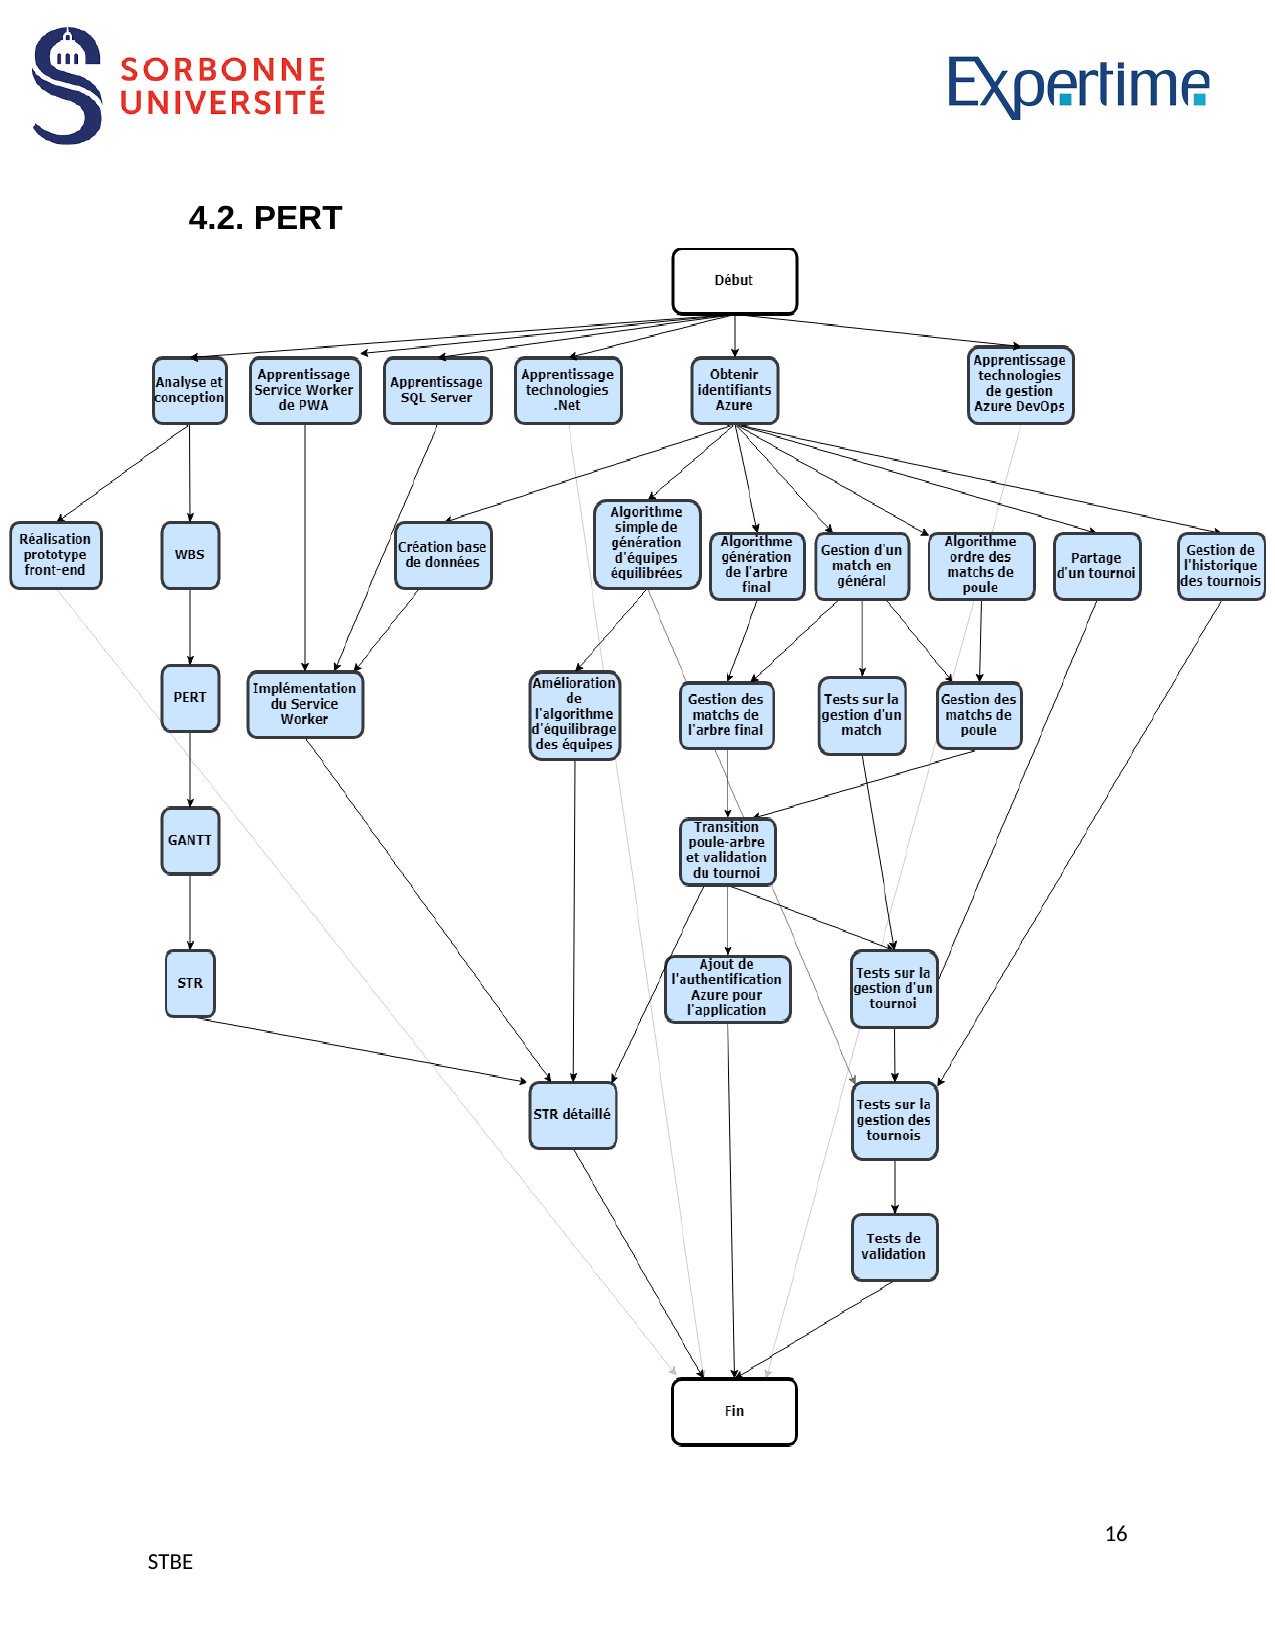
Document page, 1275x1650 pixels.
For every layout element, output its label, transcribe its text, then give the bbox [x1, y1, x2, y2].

picture [945, 52, 1210, 120]
picture [31, 26, 325, 145]
subtitle PERT [189, 198, 1127, 236]
picture [9, 248, 1266, 1447]
